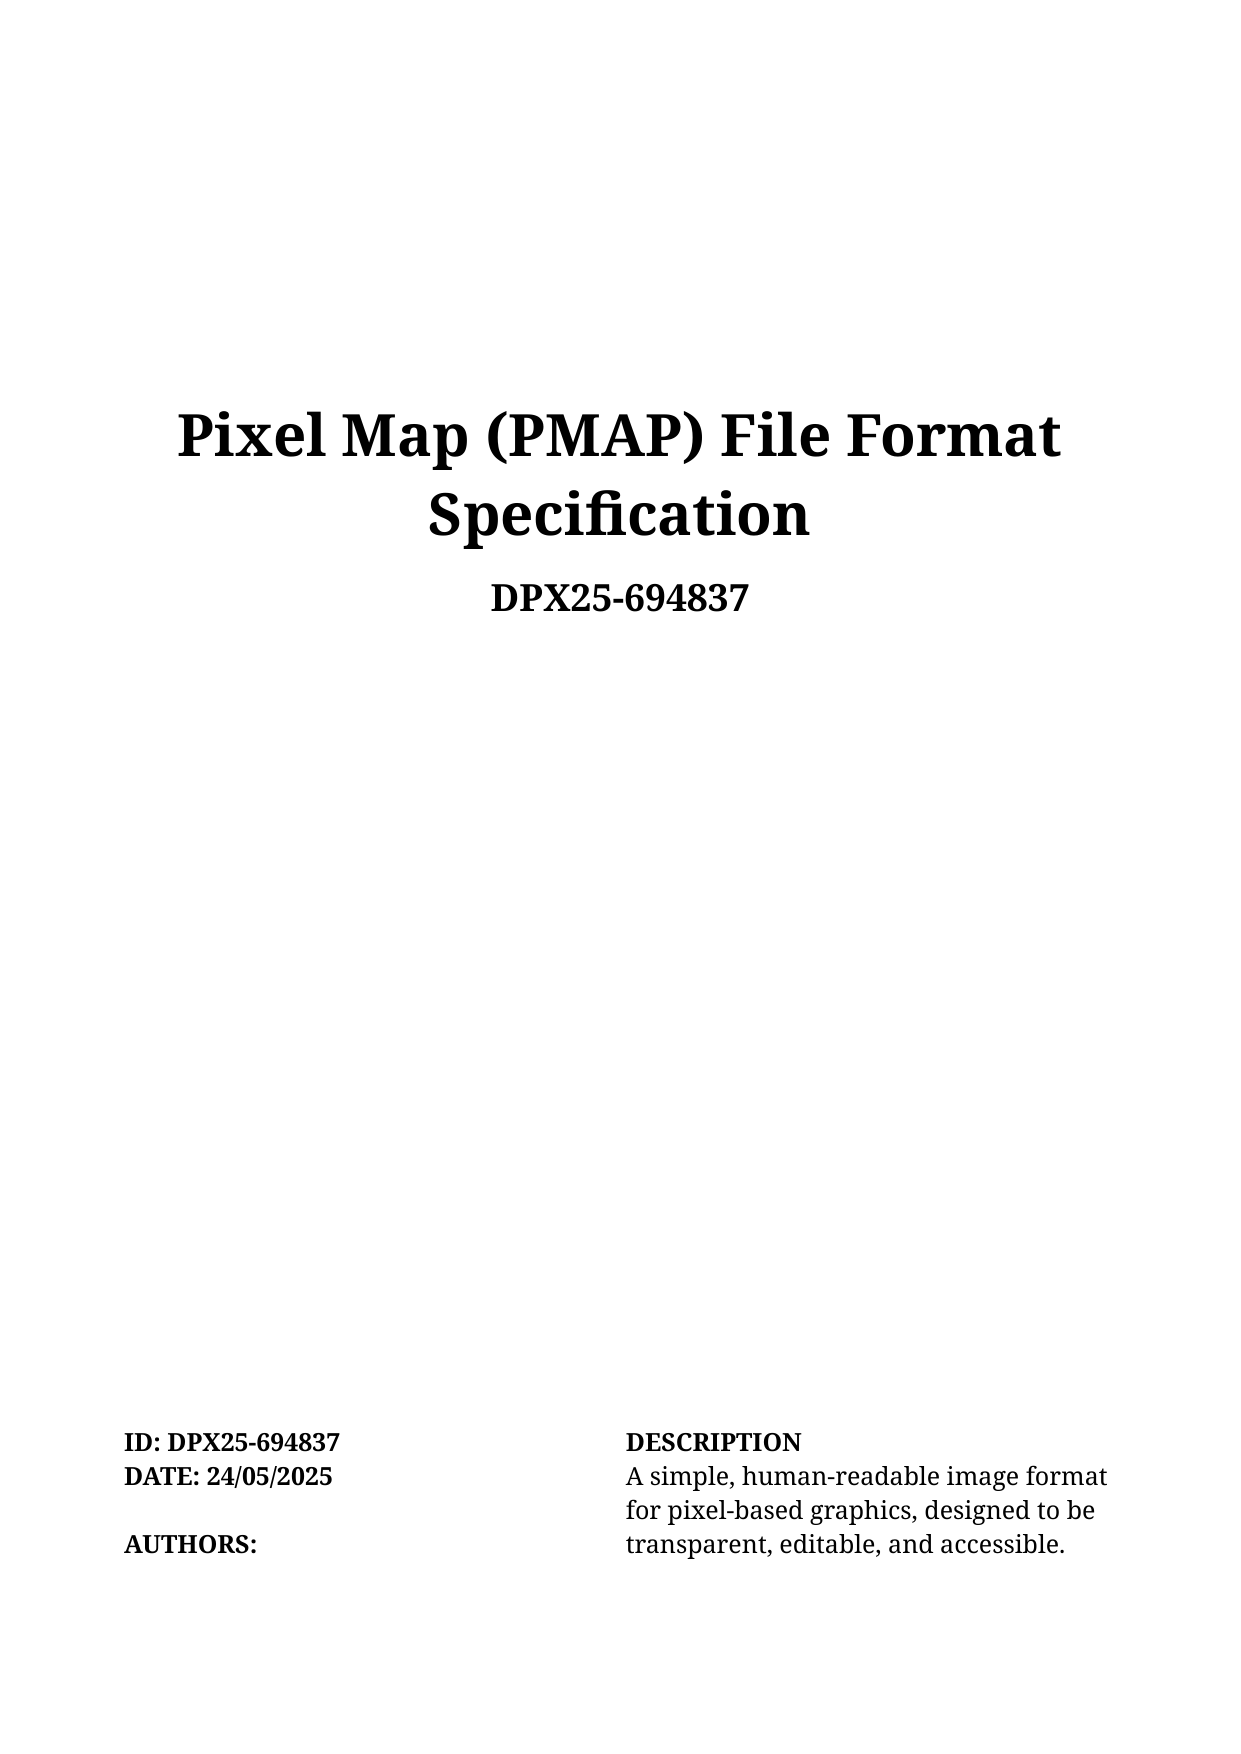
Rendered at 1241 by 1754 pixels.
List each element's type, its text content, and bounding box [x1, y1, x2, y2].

subtitle DPX25-694837 [118, 572, 1122, 623]
table_header ID: DPX25-694837 DATE: 24/05/2025 AUTHORS: 0x4248 COPYRIGHTS: © 2025 0x4248. Licensed under the GNU GPL v3. [118, 1419, 620, 1566]
table_header DESCRIPTION A simple, human-readable image format for pixel-based graphics, designed to be transparent, editable, and accessible. [620, 1419, 1122, 1566]
title Pixel Map (PMAP) File Format Specification [118, 394, 1122, 553]
